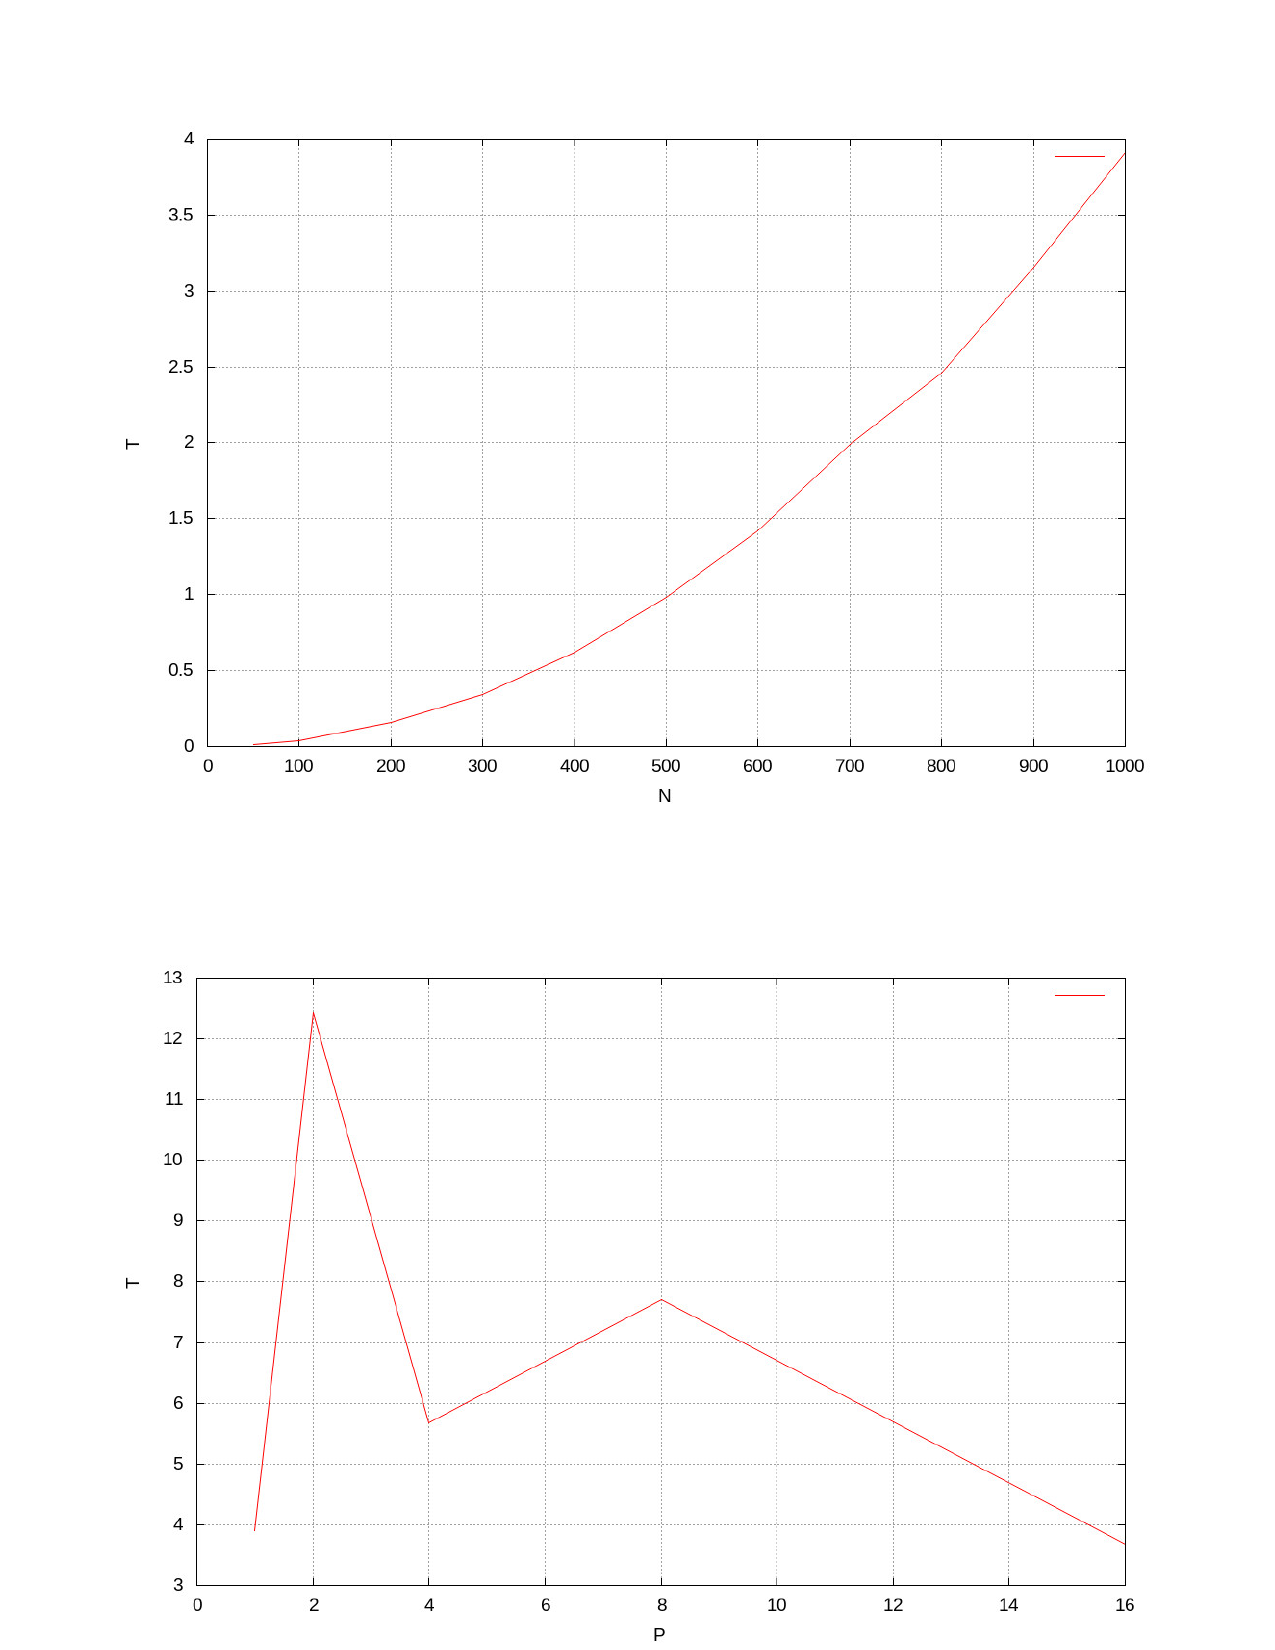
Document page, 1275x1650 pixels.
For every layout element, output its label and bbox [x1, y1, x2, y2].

picture [118, 957, 1157, 1650]
picture [118, 118, 1157, 811]
